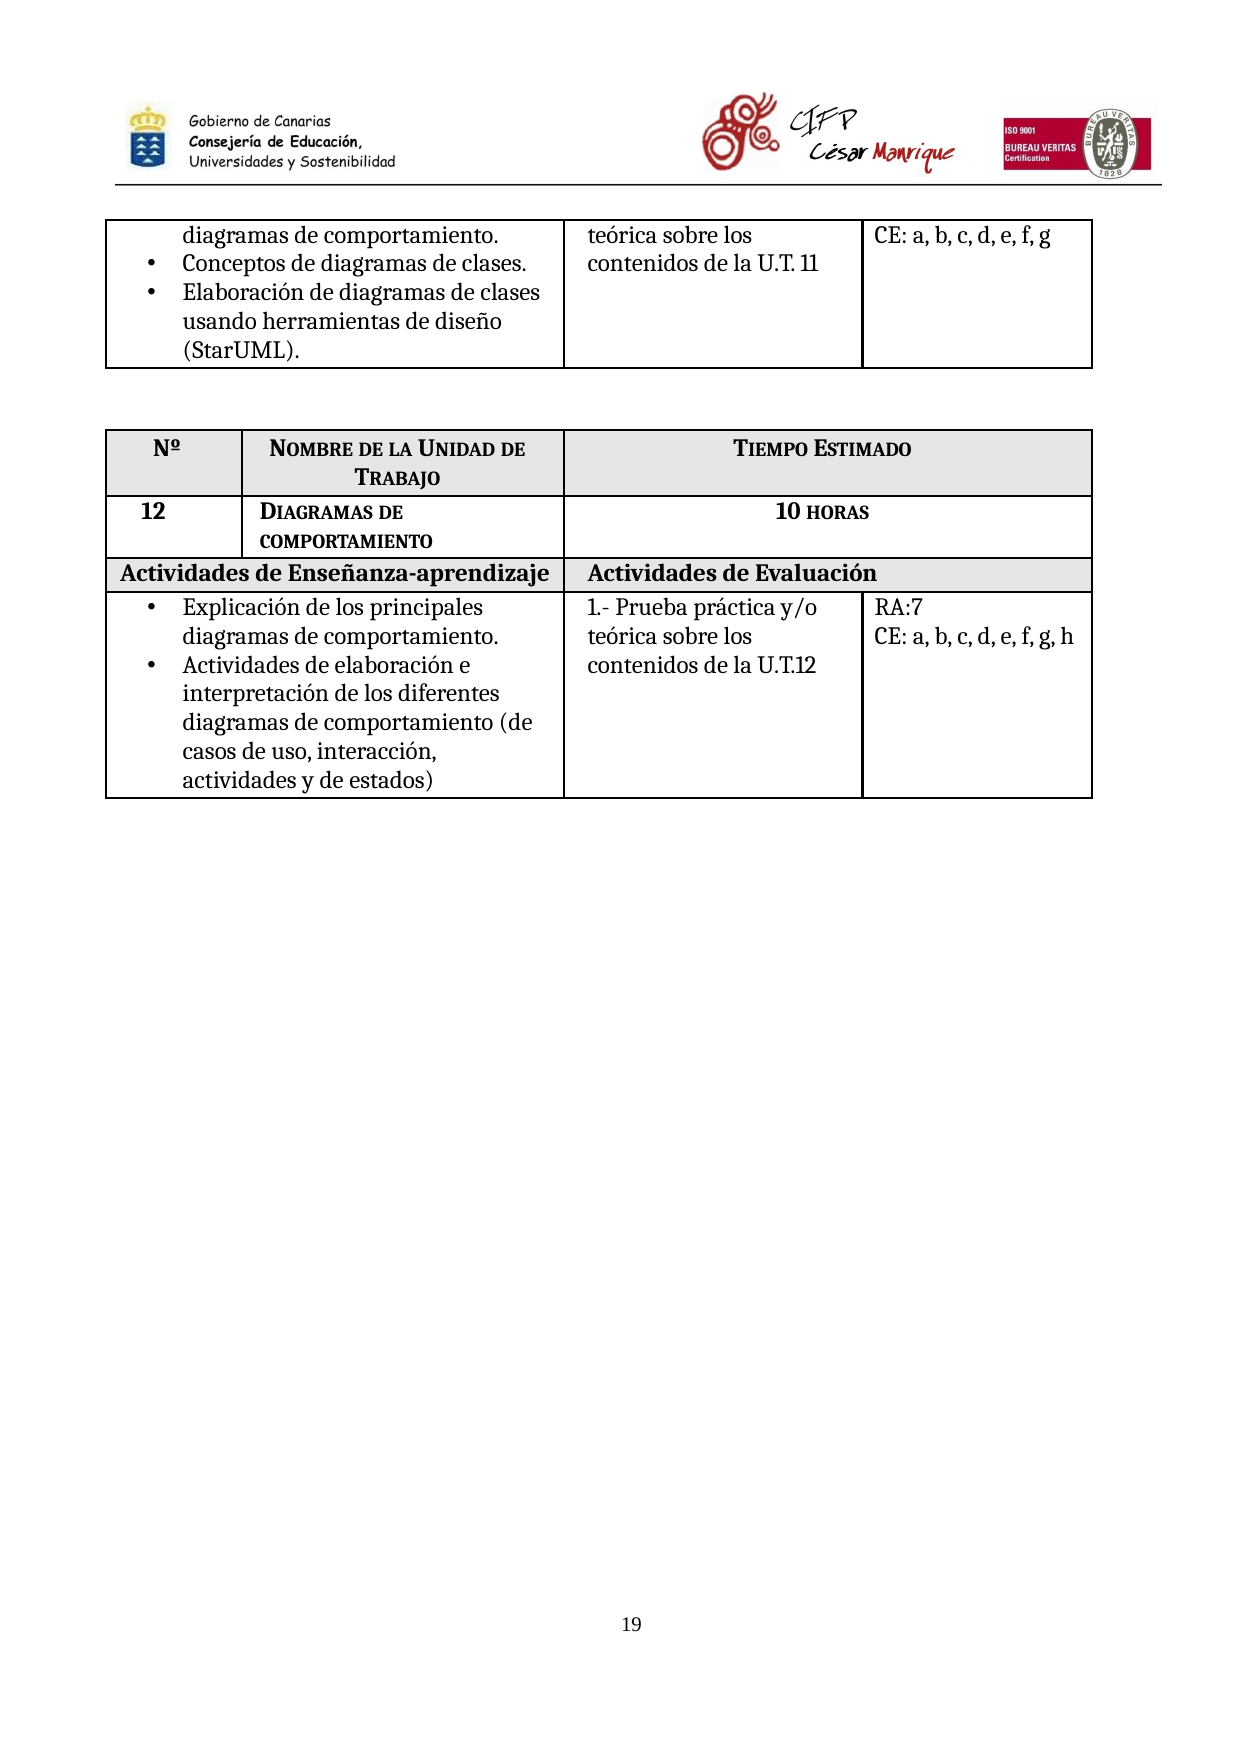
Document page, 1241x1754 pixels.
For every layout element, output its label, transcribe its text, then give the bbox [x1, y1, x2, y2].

table_cell 1.- Prueba práctica y/o teórica sobre los contenidos de la U.T.12 [565, 593, 861, 797]
table_cell Explicación de los principales diagramas de comportamiento. Actividades de elaboración e interpretación de los diferentes diagramas de comportamiento (de casos de uso, interacción, actividades y de estados) [107, 593, 563, 797]
table_header Nombre de la Unidad de Trabajo [243, 431, 563, 495]
table_header Nº [107, 431, 241, 495]
table_cell CE: a, b, c, d, e, f, g [864, 221, 1091, 367]
table_cell 10 horas [565, 497, 1091, 557]
table_cell teórica sobre los contenidos de la U.T. 11 [565, 221, 861, 367]
table_header Tiempo Estimado [565, 431, 1091, 495]
table_cell RA:7 CE: a, b, c, d, e, f, g, h [864, 593, 1091, 797]
table_cell 12 [107, 497, 241, 557]
table_cell Diagramas de comportamiento [243, 497, 563, 557]
table_cell Explicación de los principales diagramas de comportamiento. Conceptos de diagramas de clases. Elaboración de diagramas de clases usando herramientas de diseño (StarUML). [107, 221, 563, 367]
table_cell Actividades de Evaluación [565, 559, 1091, 591]
picture [109, 75, 1166, 189]
table_cell Actividades de Enseñanza-aprendizaje [107, 559, 563, 591]
